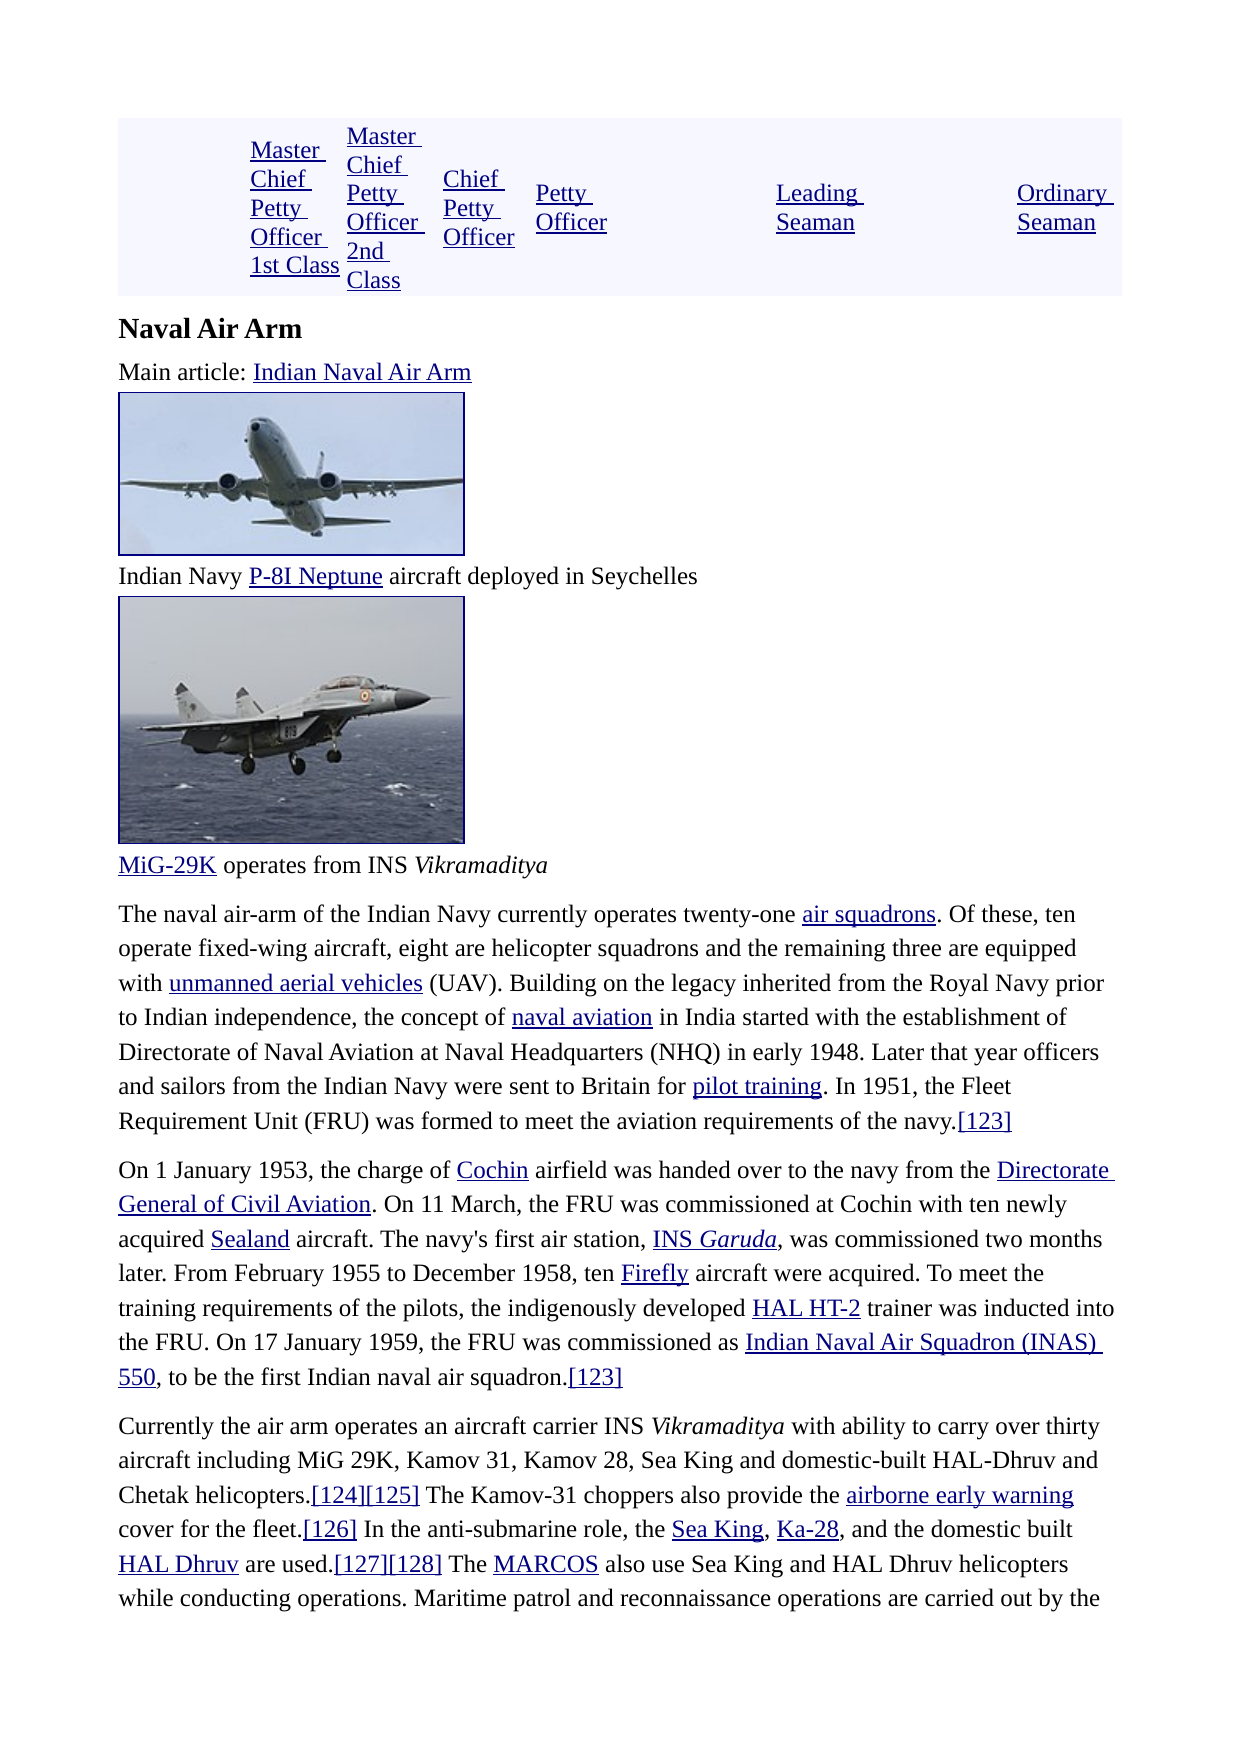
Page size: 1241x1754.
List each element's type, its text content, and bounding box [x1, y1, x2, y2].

picture [120, 393, 463, 554]
table_cell Master Chief Petty Officer 1st Class [247, 118, 343, 296]
text MiG-29K operates from INS Vikramaditya [118, 850, 1122, 879]
table_cell [896, 118, 1014, 296]
table_cell Ordinary Seaman [1014, 118, 1122, 296]
subtitle Naval Air Arm [118, 311, 1122, 344]
table_cell [118, 118, 247, 296]
text Indian Navy P-8I Neptune aircraft deployed in Seychelles [118, 561, 1122, 590]
table_cell Petty Officer [533, 118, 654, 296]
text On 1 January 1953, the charge of Cochin airfield was handed over to the navy from the Directorate General of Civil Aviation. On 11 March, the FRU was commissioned at Cochin with ten newly acquired Sealand aircraft. The navy's first air station, INS Garuda, was commissioned two months later. From February 1955 to December 1958, ten Firefly aircraft were acquired. To meet the training requirements of the pilots, the indigenously developed HAL HT-2 trainer was inducted into the FRU. On 17 January 1959, the FRU was commissioned as Indian Naval Air Squadron (INAS) 550, to be the first Indian naval air squadron.[123] [118, 1155, 1122, 1391]
text Main article: Indian Naval Air Arm [118, 357, 1122, 386]
table_cell Master Chief Petty Officer 2nd Class [344, 118, 440, 296]
table_cell Leading Seaman [773, 118, 896, 296]
picture [120, 597, 463, 843]
table_cell [654, 118, 773, 296]
text Currently the air arm operates an aircraft carrier INS Vikramaditya with ability to carry over thirty aircraft including MiG 29K, Kamov 31, Kamov 28, Sea King and domestic-built HAL-Dhruv and Chetak helicopters.[124][125] The Kamov-31 choppers also provide the airborne early warning cover for the fleet.[126] In the anti-submarine role, the Sea King, Ka-28, and the domestic built HAL Dhruv are used.[127][128] The MARCOS also use Sea King and HAL Dhruv helicopters while conducting operations. Maritime patrol and reconnaissance operations are carried out by the [118, 1411, 1122, 1612]
text The naval air-arm of the Indian Navy currently operates twenty-one air squadrons. Of these, ten operate fixed-wing aircraft, eight are helicopter squadrons and the remaining three are equipped with unmanned aerial vehicles (UAV). Building on the legacy inherited from the Royal Navy prior to Indian independence, the concept of naval aviation in India started with the establishment of Directorate of Naval Aviation at Naval Headquarters (NHQ) in early 1948. Later that year officers and sailors from the Indian Navy were sent to Britain for pilot training. In 1951, the Fleet Requirement Unit (FRU) was formed to meet the aviation requirements of the navy.[123] [118, 899, 1122, 1135]
table_cell Chief Petty Officer [440, 118, 532, 296]
